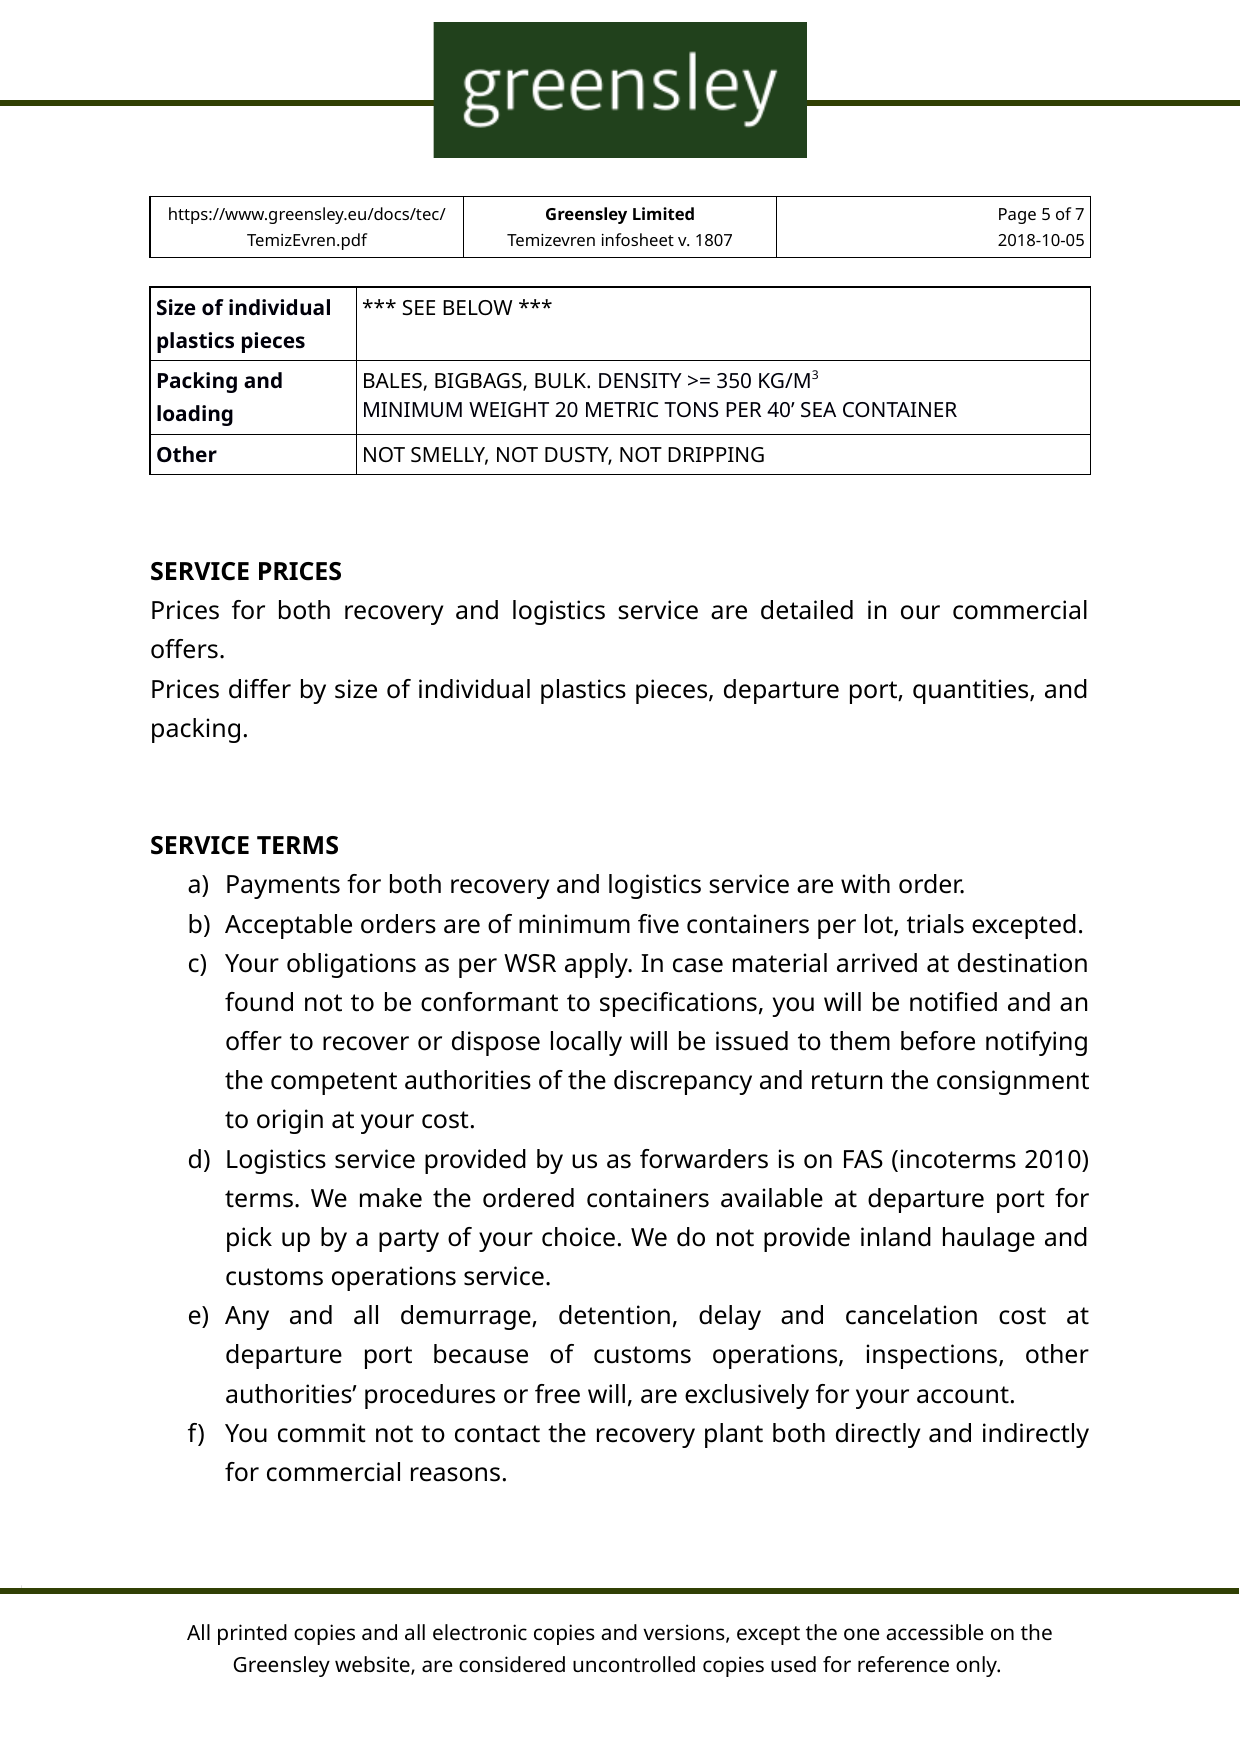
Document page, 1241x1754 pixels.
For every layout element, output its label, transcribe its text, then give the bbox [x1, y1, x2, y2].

list Your obligations as per WSR apply. In case material arrived at destination found not to be conformant to specifications, you will be notified and an offer to recover or dispose locally will be issued to them before notifying the competent authorities of the discrepancy and return the consignment to origin at your cost. [187, 945, 1090, 1136]
text SERVICE TERMS [150, 828, 1090, 862]
table_cell Other [151, 435, 356, 474]
table_cell Packing and loading [151, 361, 356, 433]
table_cell *** SEE BELOW *** [357, 288, 1090, 360]
text SERVICE PRICES [150, 554, 1090, 588]
list Any and all demurrage, detention, delay and cancelation cost at departure port because of customs operations, inspections, other authorities’ procedures or free will, are exclusively for your account. [187, 1298, 1090, 1410]
text Prices for both recovery and logistics service are detailed in our commercial offers. [150, 593, 1090, 666]
table_cell BALES, BIGBAGS, BULK. DENSITY >= 350 KG/M3 MINIMUM WEIGHT 20 METRIC TONS PER 40’ SEA CONTAINER [357, 361, 1090, 433]
list You commit not to contact the recovery plant both directly and indirectly for commercial reasons. [187, 1415, 1090, 1489]
table_cell Size of individual plastics pieces [151, 288, 356, 360]
picture [433, 22, 807, 158]
text Prices differ by size of individual plastics pieces, departure port, quantities, and packing. [150, 671, 1090, 744]
list Acceptable orders are of minimum five containers per lot, trials excepted. [187, 906, 1090, 940]
list Payments for both recovery and logistics service are with order. [187, 867, 1090, 901]
list Logistics service provided by us as forwarders is on FAS (incoterms 2010) terms. We make the ordered containers available at departure port for pick up by a party of your choice. We do not provide inland haulage and customs operations service. [187, 1141, 1090, 1293]
table_cell NOT SMELLY, NOT DUSTY, NOT DRIPPING [357, 435, 1090, 474]
